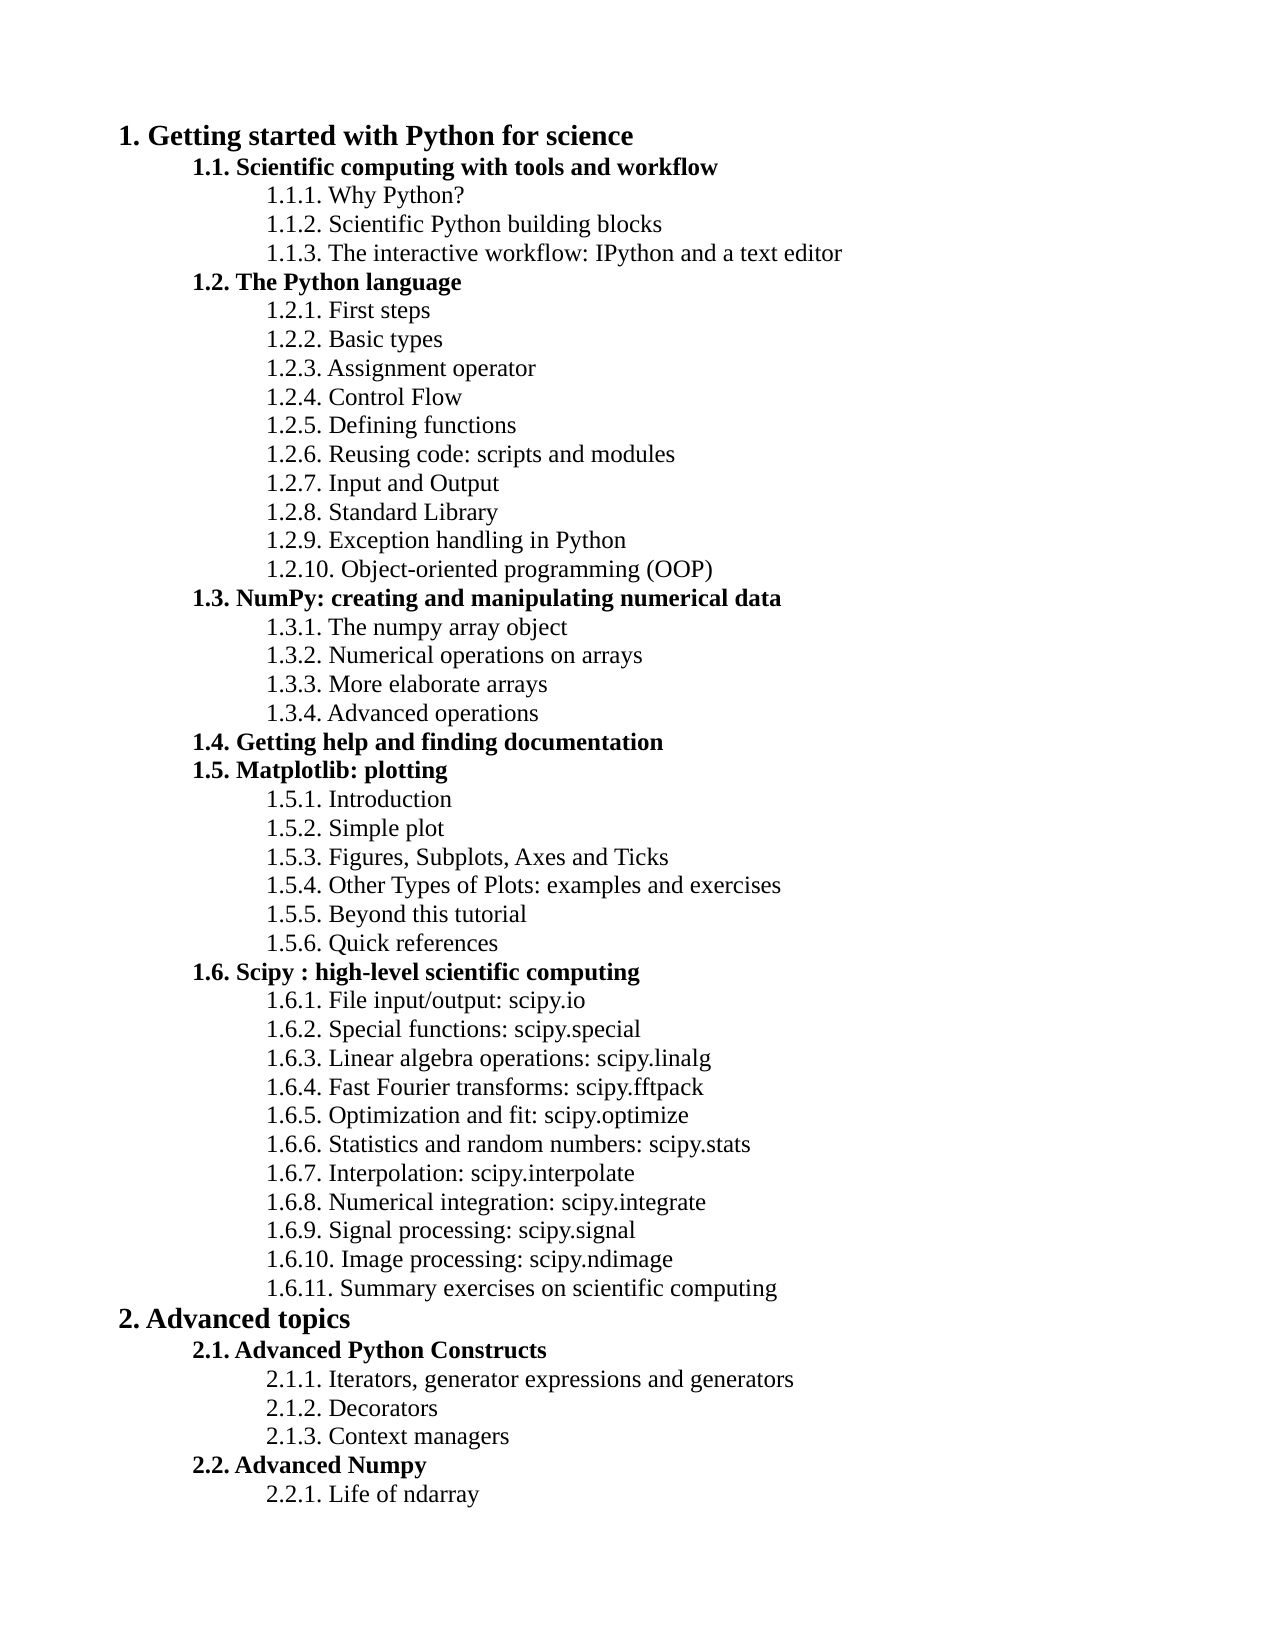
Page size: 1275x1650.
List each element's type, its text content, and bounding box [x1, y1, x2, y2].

text 1.3.4. Advanced operations [266, 698, 1157, 727]
text 1.1.1. Why Python? [266, 180, 1157, 209]
text 1.2.6. Reusing code: scripts and modules [266, 439, 1157, 468]
text 1. Getting started with Python for science [118, 118, 1157, 152]
text 2.1.3. Context managers [266, 1421, 1157, 1450]
text 1.2.9. Exception handling in Python [266, 525, 1157, 554]
text 1.6.6. Statistics and random numbers: scipy.stats [266, 1129, 1157, 1158]
text 1.6.10. Image processing: scipy.ndimage [266, 1244, 1157, 1273]
text 2.1.2. Decorators [266, 1393, 1157, 1421]
text 1.5.6. Quick references [266, 928, 1157, 957]
text 1.2.5. Defining functions [266, 410, 1157, 439]
text 1.3. NumPy: creating and manipulating numerical data [192, 583, 1157, 612]
text 1.6.2. Special functions: scipy.special [266, 1014, 1157, 1043]
text 1.5.3. Figures, Subplots, Axes and Ticks [266, 842, 1157, 870]
text 1.5.2. Simple plot [266, 813, 1157, 842]
text 1.5.5. Beyond this tutorial [266, 899, 1157, 928]
text 1.2.7. Input and Output [266, 468, 1157, 497]
text 1.5. Matplotlib: plotting [192, 755, 1157, 784]
text 1.5.1. Introduction [266, 784, 1157, 813]
text 1.4. Getting help and finding documentation [192, 727, 1157, 755]
text 1.6.1. File input/output: scipy.io [266, 985, 1157, 1014]
text 1.3.1. The numpy array object [266, 612, 1157, 640]
text 2.2. Advanced Numpy [192, 1450, 1157, 1479]
text 1.2.2. Basic types [266, 324, 1157, 353]
text 1.6. Scipy : high-level scientific computing [192, 957, 1157, 985]
text 1.6.7. Interpolation: scipy.interpolate [266, 1158, 1157, 1187]
text 1.3.3. More elaborate arrays [266, 669, 1157, 698]
text 2. Advanced topics [118, 1302, 1157, 1335]
text 1.5.4. Other Types of Plots: examples and exercises [266, 870, 1157, 899]
text 1.2.3. Assignment operator [266, 353, 1157, 382]
text 1.6.8. Numerical integration: scipy.integrate [266, 1187, 1157, 1215]
text 2.1. Advanced Python Constructs [192, 1335, 1157, 1364]
text 1.6.3. Linear algebra operations: scipy.linalg [266, 1043, 1157, 1072]
text 1.1.3. The interactive workflow: IPython and a text editor [266, 238, 1157, 267]
text 1.6.5. Optimization and fit: scipy.optimize [266, 1100, 1157, 1129]
text 1.2.4. Control Flow [266, 382, 1157, 410]
text 1.3.2. Numerical operations on arrays [266, 640, 1157, 669]
text 1.2.1. First steps [266, 295, 1157, 324]
text 1.1.2. Scientific Python building blocks [266, 209, 1157, 238]
text 1.2.8. Standard Library [266, 497, 1157, 525]
text 1.6.11. Summary exercises on scientific computing [266, 1273, 1157, 1302]
text 1.2. The Python language [192, 267, 1157, 295]
text 1.6.4. Fast Fourier transforms: scipy.fftpack [266, 1072, 1157, 1100]
text 1.1. Scientific computing with tools and workflow [192, 152, 1157, 180]
text 1.6.9. Signal processing: scipy.signal [266, 1215, 1157, 1244]
text 2.1.1. Iterators, generator expressions and generators [266, 1364, 1157, 1393]
text 1.2.10. Object-oriented programming (OOP) [266, 554, 1157, 583]
text 2.2.1. Life of ndarray [266, 1479, 1157, 1508]
